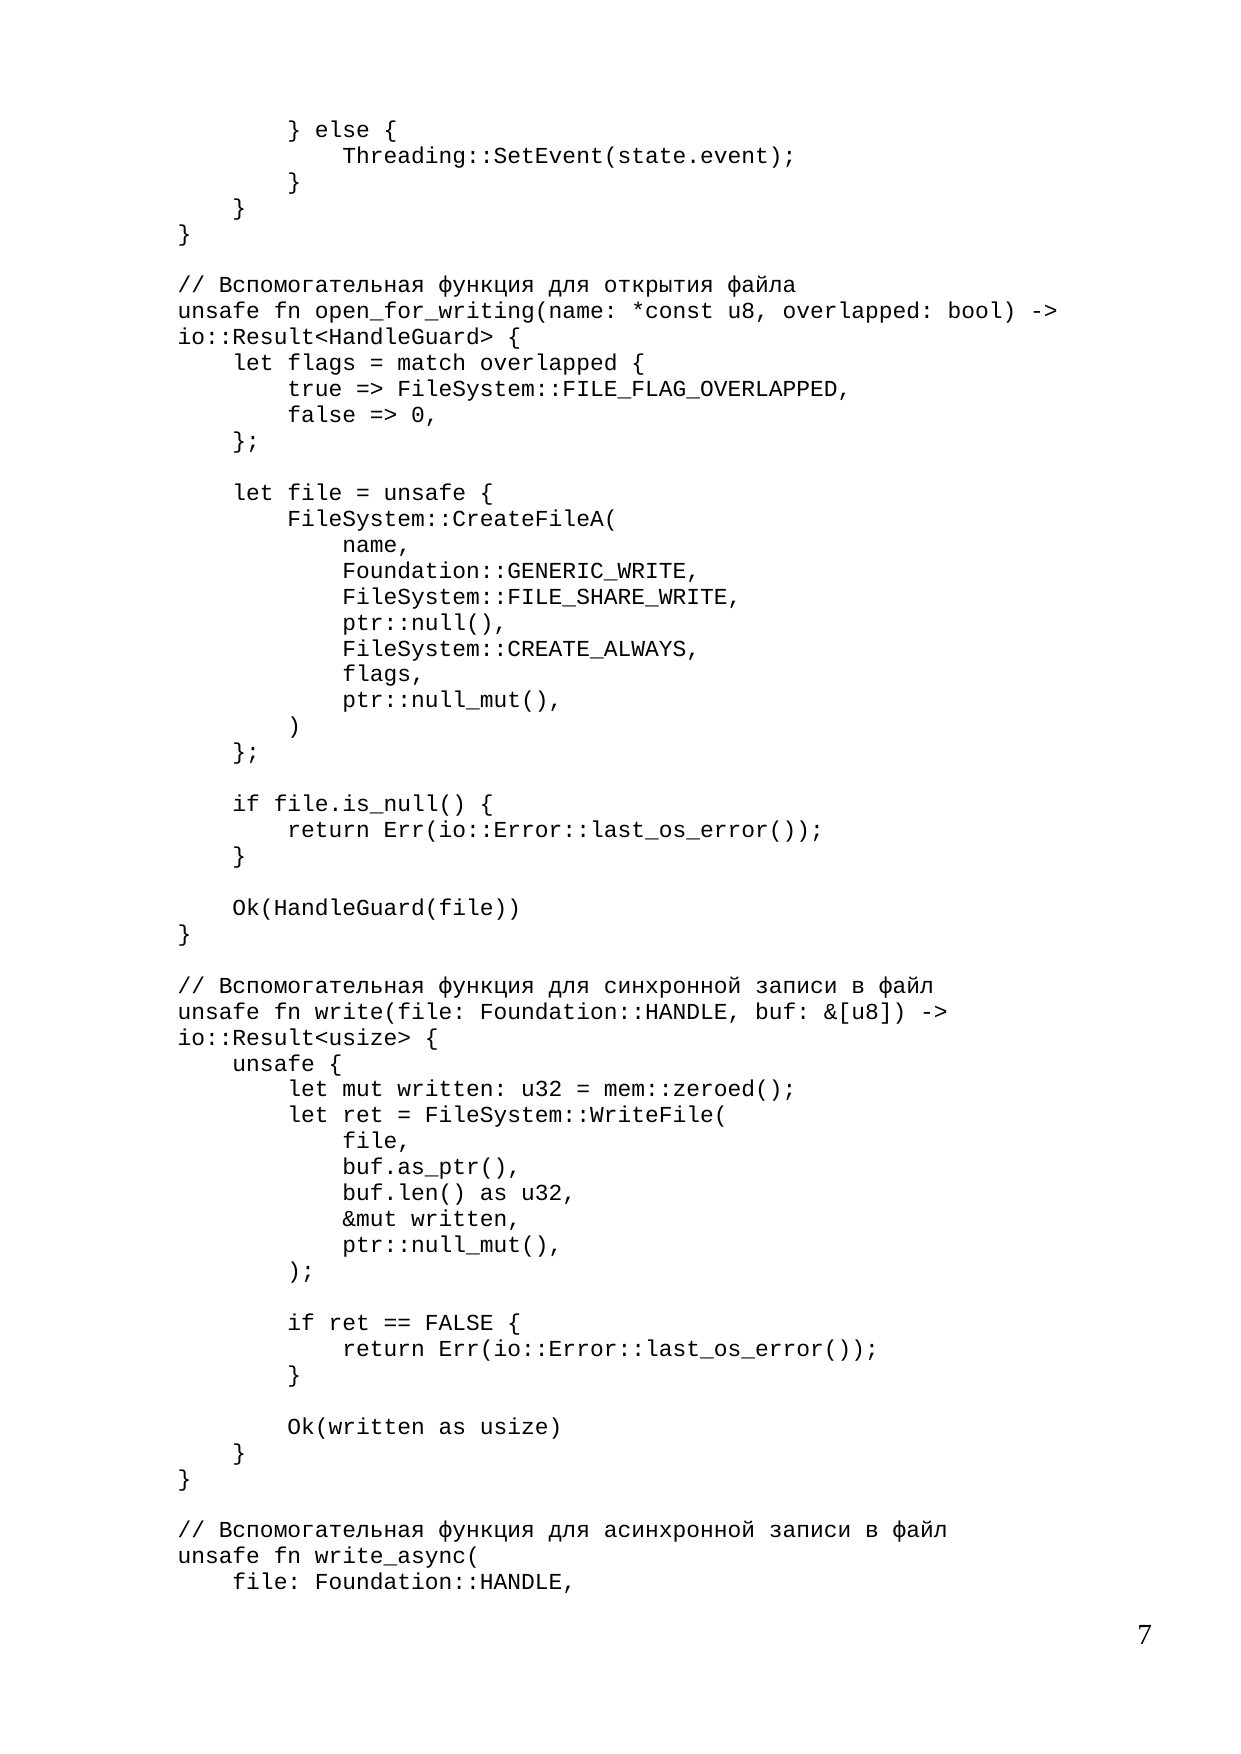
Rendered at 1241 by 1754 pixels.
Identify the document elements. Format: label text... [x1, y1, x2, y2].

text } [177, 1363, 1170, 1389]
text flags, [177, 663, 1170, 689]
text } [177, 844, 1170, 870]
text unsafe { [177, 1052, 1170, 1078]
text ) [177, 715, 1170, 741]
text if ret == FALSE { [177, 1311, 1170, 1337]
text Ok(HandleGuard(file)) [177, 896, 1170, 922]
text Foundation::GENERIC_WRITE, [177, 559, 1170, 585]
text } [177, 1441, 1170, 1467]
text return Err(io::Error::last_os_error()); [177, 1337, 1170, 1363]
text name, [177, 533, 1170, 559]
text unsafe fn write(file: Foundation::HANDLE, buf: &[u8]) -> io::Result<usize> { [177, 1000, 1170, 1052]
text } [177, 196, 1170, 222]
text }; [177, 741, 1170, 767]
text FileSystem::FILE_SHARE_WRITE, [177, 585, 1170, 611]
text } [177, 170, 1170, 196]
text Ok(written as usize) [177, 1415, 1170, 1441]
text true => FileSystem::FILE_FLAG_OVERLAPPED, [177, 377, 1170, 403]
text // Вспомогательная функция для открытия файла [177, 274, 1170, 300]
text buf.len() as u32, [177, 1182, 1170, 1207]
text buf.as_ptr(), [177, 1156, 1170, 1182]
text } [177, 1467, 1170, 1493]
text return Err(io::Error::last_os_error()); [177, 818, 1170, 844]
text // Вспомогательная функция для синхронной записи в файл [177, 974, 1170, 1000]
text // Вспомогательная функция для асинхронной записи в файл [177, 1519, 1170, 1545]
text ptr::null_mut(), [177, 1233, 1170, 1259]
text let file = unsafe { [177, 481, 1170, 507]
text FileSystem::CreateFileA( [177, 507, 1170, 533]
text unsafe fn write_async( [177, 1545, 1170, 1571]
text false => 0, [177, 403, 1170, 429]
text } else { [177, 118, 1170, 144]
text Threading::SetEvent(state.event); [177, 144, 1170, 170]
text unsafe fn open_for_writing(name: *const u8, overlapped: bool) -> io::Result<HandleGuard> { [177, 300, 1170, 352]
text ptr::null(), [177, 611, 1170, 637]
text }; [177, 429, 1170, 455]
text file, [177, 1130, 1170, 1156]
text let mut written: u32 = mem::zeroed(); [177, 1078, 1170, 1104]
text } [177, 222, 1170, 248]
text } [177, 922, 1170, 948]
text &mut written, [177, 1207, 1170, 1233]
text ); [177, 1259, 1170, 1285]
text if file.is_null() { [177, 792, 1170, 818]
text file: Foundation::HANDLE, [177, 1571, 1170, 1597]
text FileSystem::CREATE_ALWAYS, [177, 637, 1170, 663]
text let ret = FileSystem::WriteFile( [177, 1104, 1170, 1130]
text let flags = match overlapped { [177, 352, 1170, 377]
text ptr::null_mut(), [177, 689, 1170, 715]
